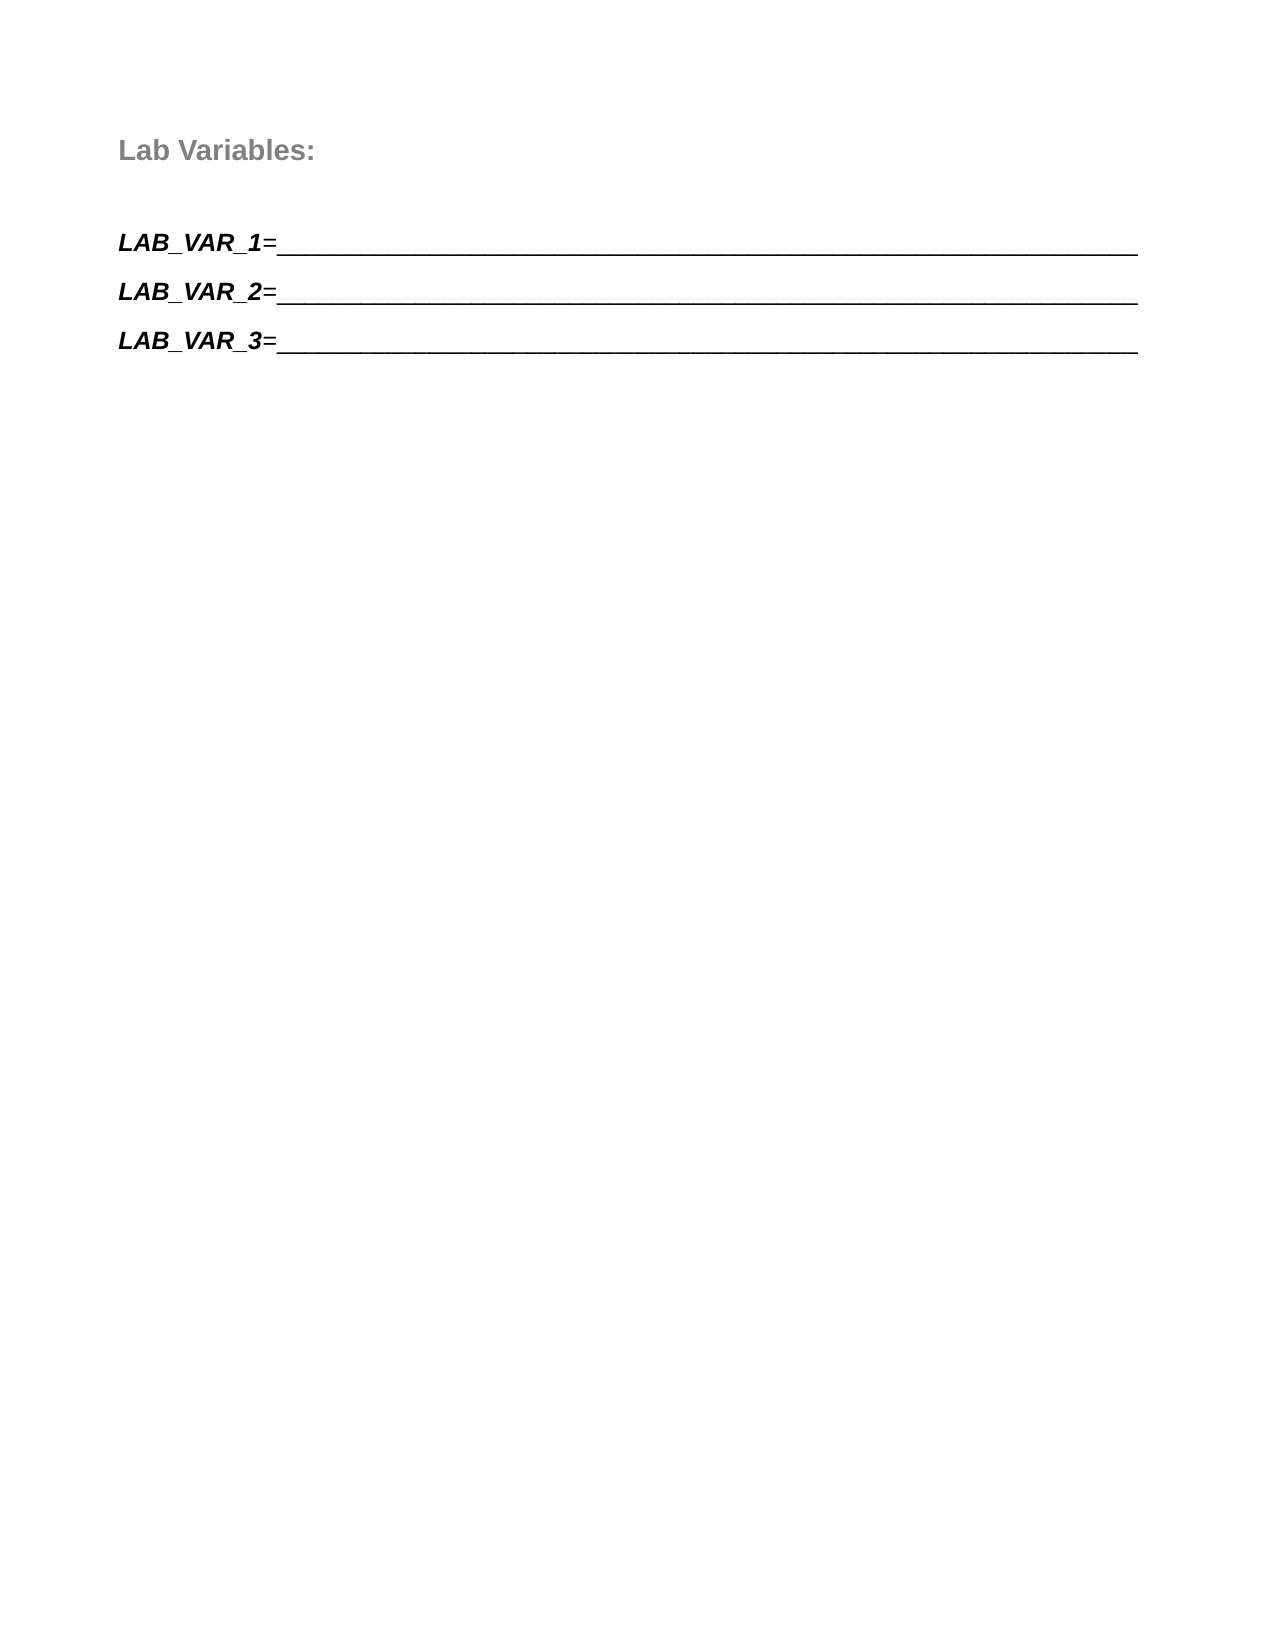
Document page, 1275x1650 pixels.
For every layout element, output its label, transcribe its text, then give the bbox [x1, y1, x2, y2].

text LAB_VAR_3=______________________________________________________________ [118, 326, 1157, 355]
text LAB_VAR_1=______________________________________________________________ [118, 228, 1157, 257]
text LAB_VAR_2=______________________________________________________________ [118, 277, 1157, 306]
subtitle Lab Variables: [118, 133, 1157, 166]
